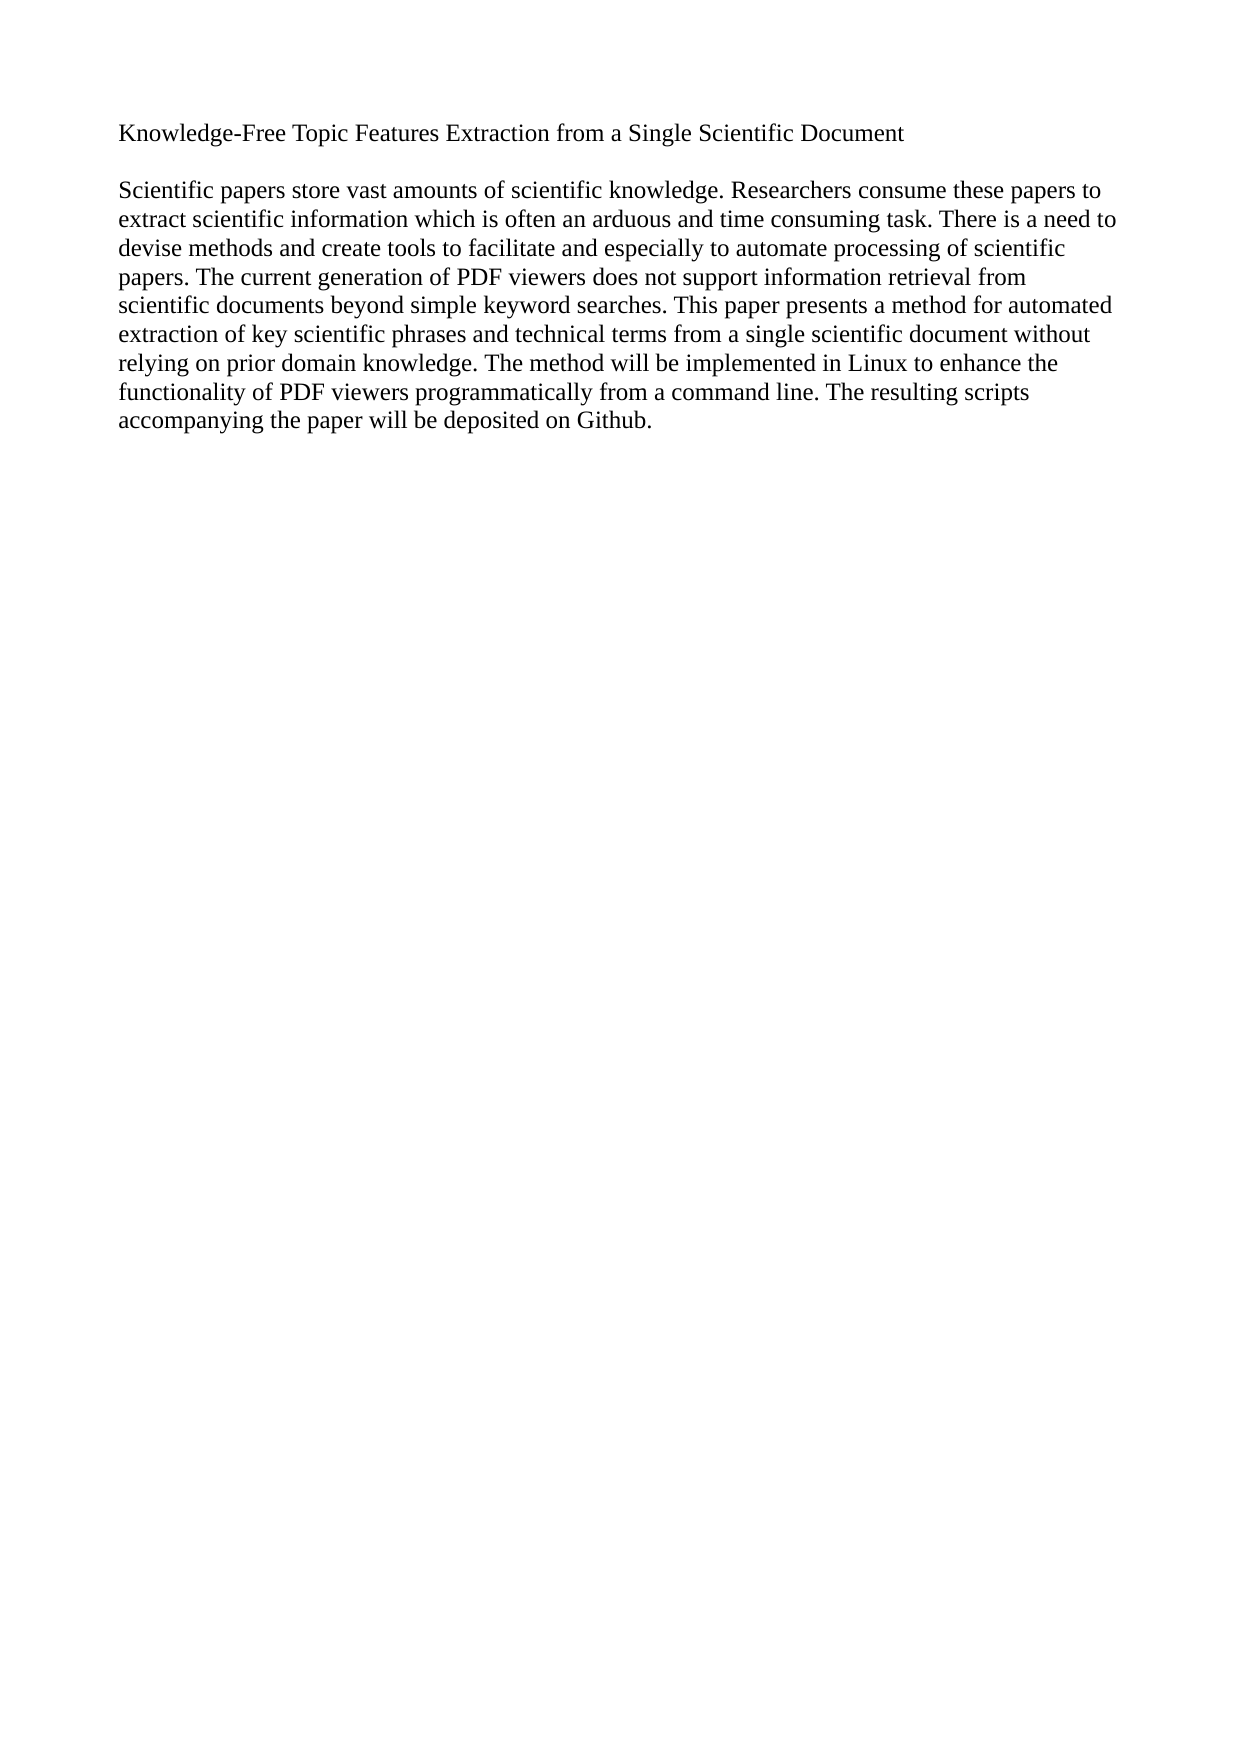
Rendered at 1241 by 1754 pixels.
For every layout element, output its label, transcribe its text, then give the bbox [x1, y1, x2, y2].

text Knowledge-Free Topic Features Extraction from a Single Scientific Document [118, 118, 1122, 147]
text Scientific papers store vast amounts of scientific knowledge. Researchers consume these papers to extract scientific information which is often an arduous and time consuming task. There is a need to devise methods and create tools to facilitate and especially to automate processing of scientific papers. The current generation of PDF viewers does not support information retrieval from scientific documents beyond simple keyword searches. This paper presents a method for automated extraction of key scientific phrases and technical terms from a single scientific document without relying on prior domain knowledge. The method will be implemented in Linux to enhance the functionality of PDF viewers programmatically from a command line. The resulting scripts accompanying the paper will be deposited on Github. [118, 176, 1122, 434]
